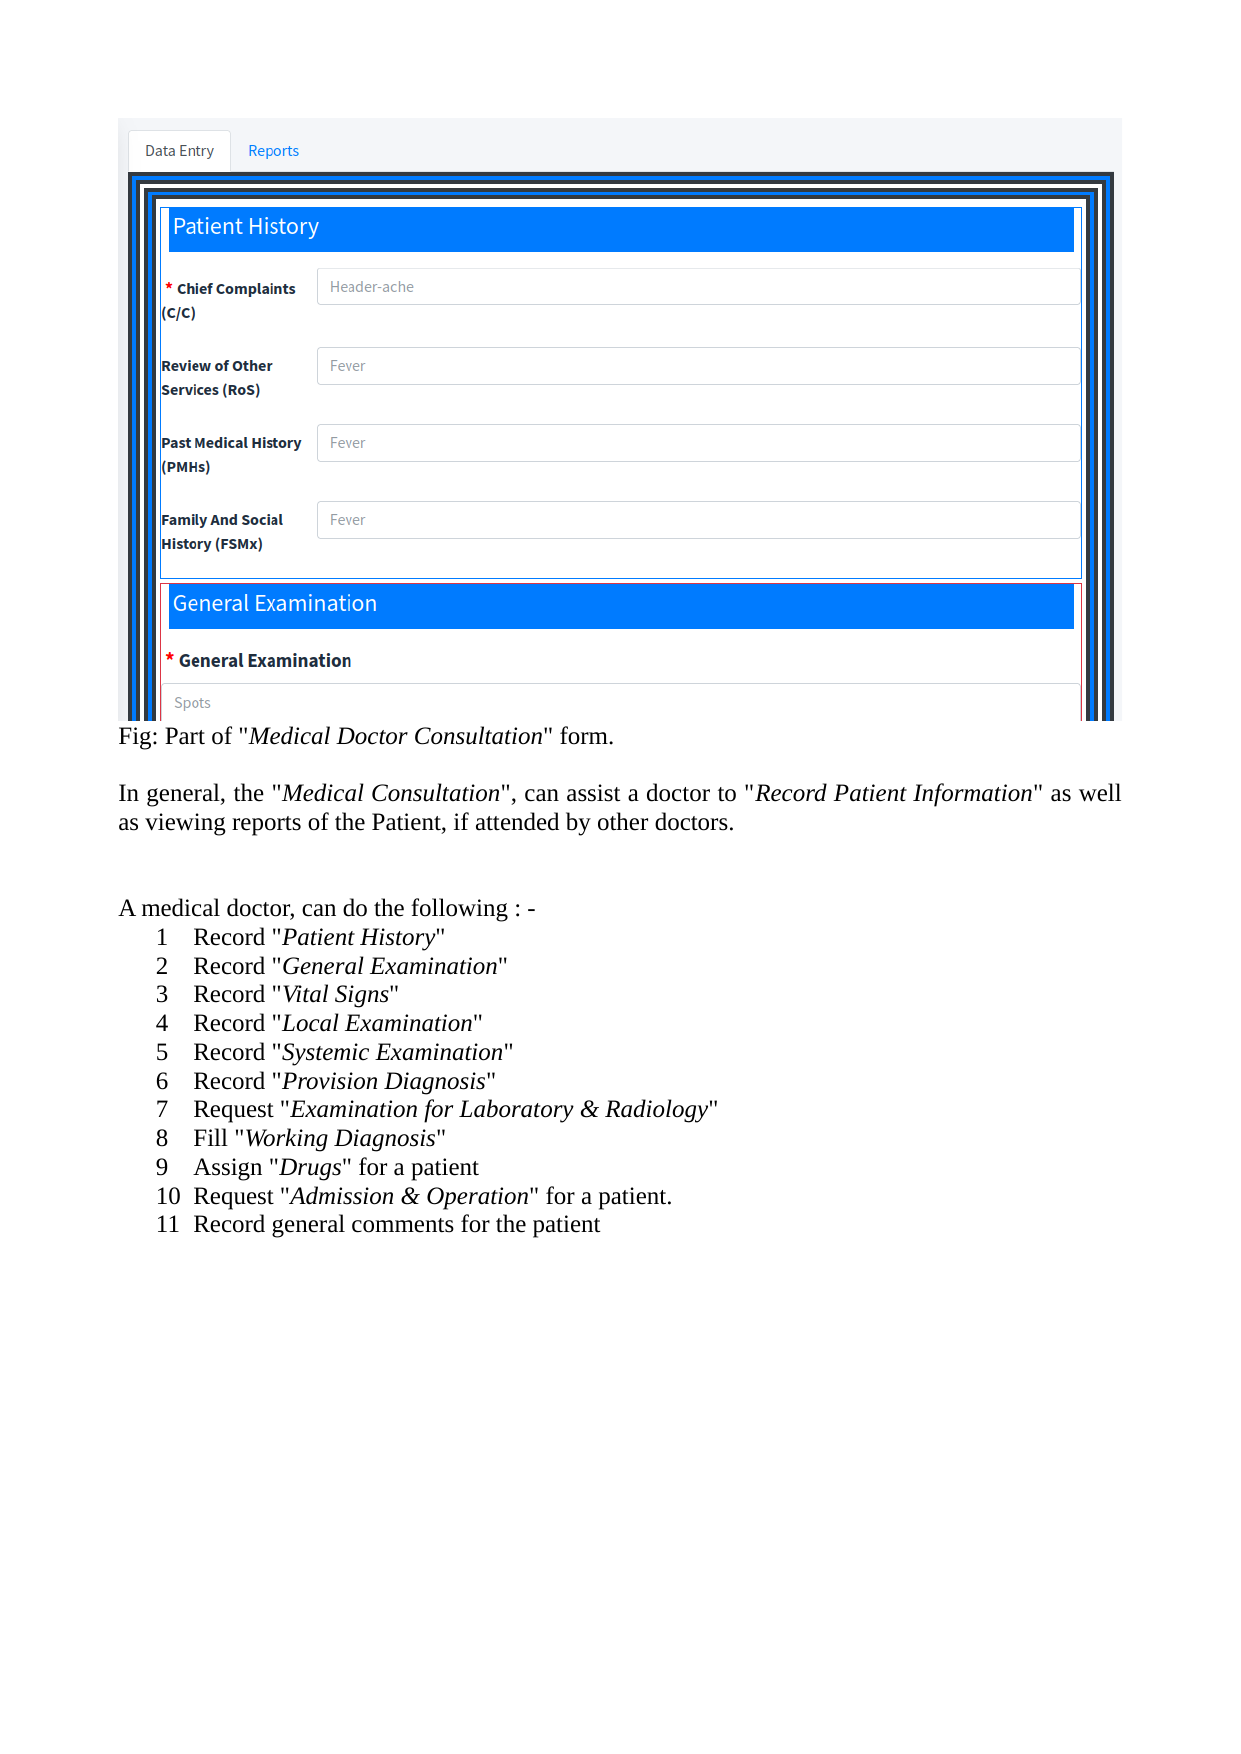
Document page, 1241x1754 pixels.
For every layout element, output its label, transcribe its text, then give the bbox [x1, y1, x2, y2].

list Request "Examination for Laboratory & Radiology" [156, 1094, 1122, 1123]
text Fig: Part of "Medical Doctor Consultation" form. [118, 721, 1122, 749]
list Record general comments for the patient [156, 1209, 1122, 1238]
picture [118, 118, 1123, 721]
list Assign "Drugs" for a patient [156, 1152, 1122, 1181]
list Record "Patient History" [156, 922, 1122, 951]
text A medical doctor, can do the following : - [118, 893, 1122, 922]
list Fill "Working Diagnosis" [156, 1123, 1122, 1152]
list Request "Admission & Operation" for a patient. [156, 1181, 1122, 1209]
list Record "Provision Diagnosis" [156, 1066, 1122, 1094]
list Record "Local Examination" [156, 1008, 1122, 1037]
list Record "Vital Signs" [156, 979, 1122, 1008]
list Record "General Examination" [156, 951, 1122, 979]
list Record "Systemic Examination" [156, 1037, 1122, 1066]
text In general, the "Medical Consultation", can assist a doctor to "Record Patient Information" as well as viewing reports of the Patient, if attended by other doctors. [118, 778, 1122, 836]
